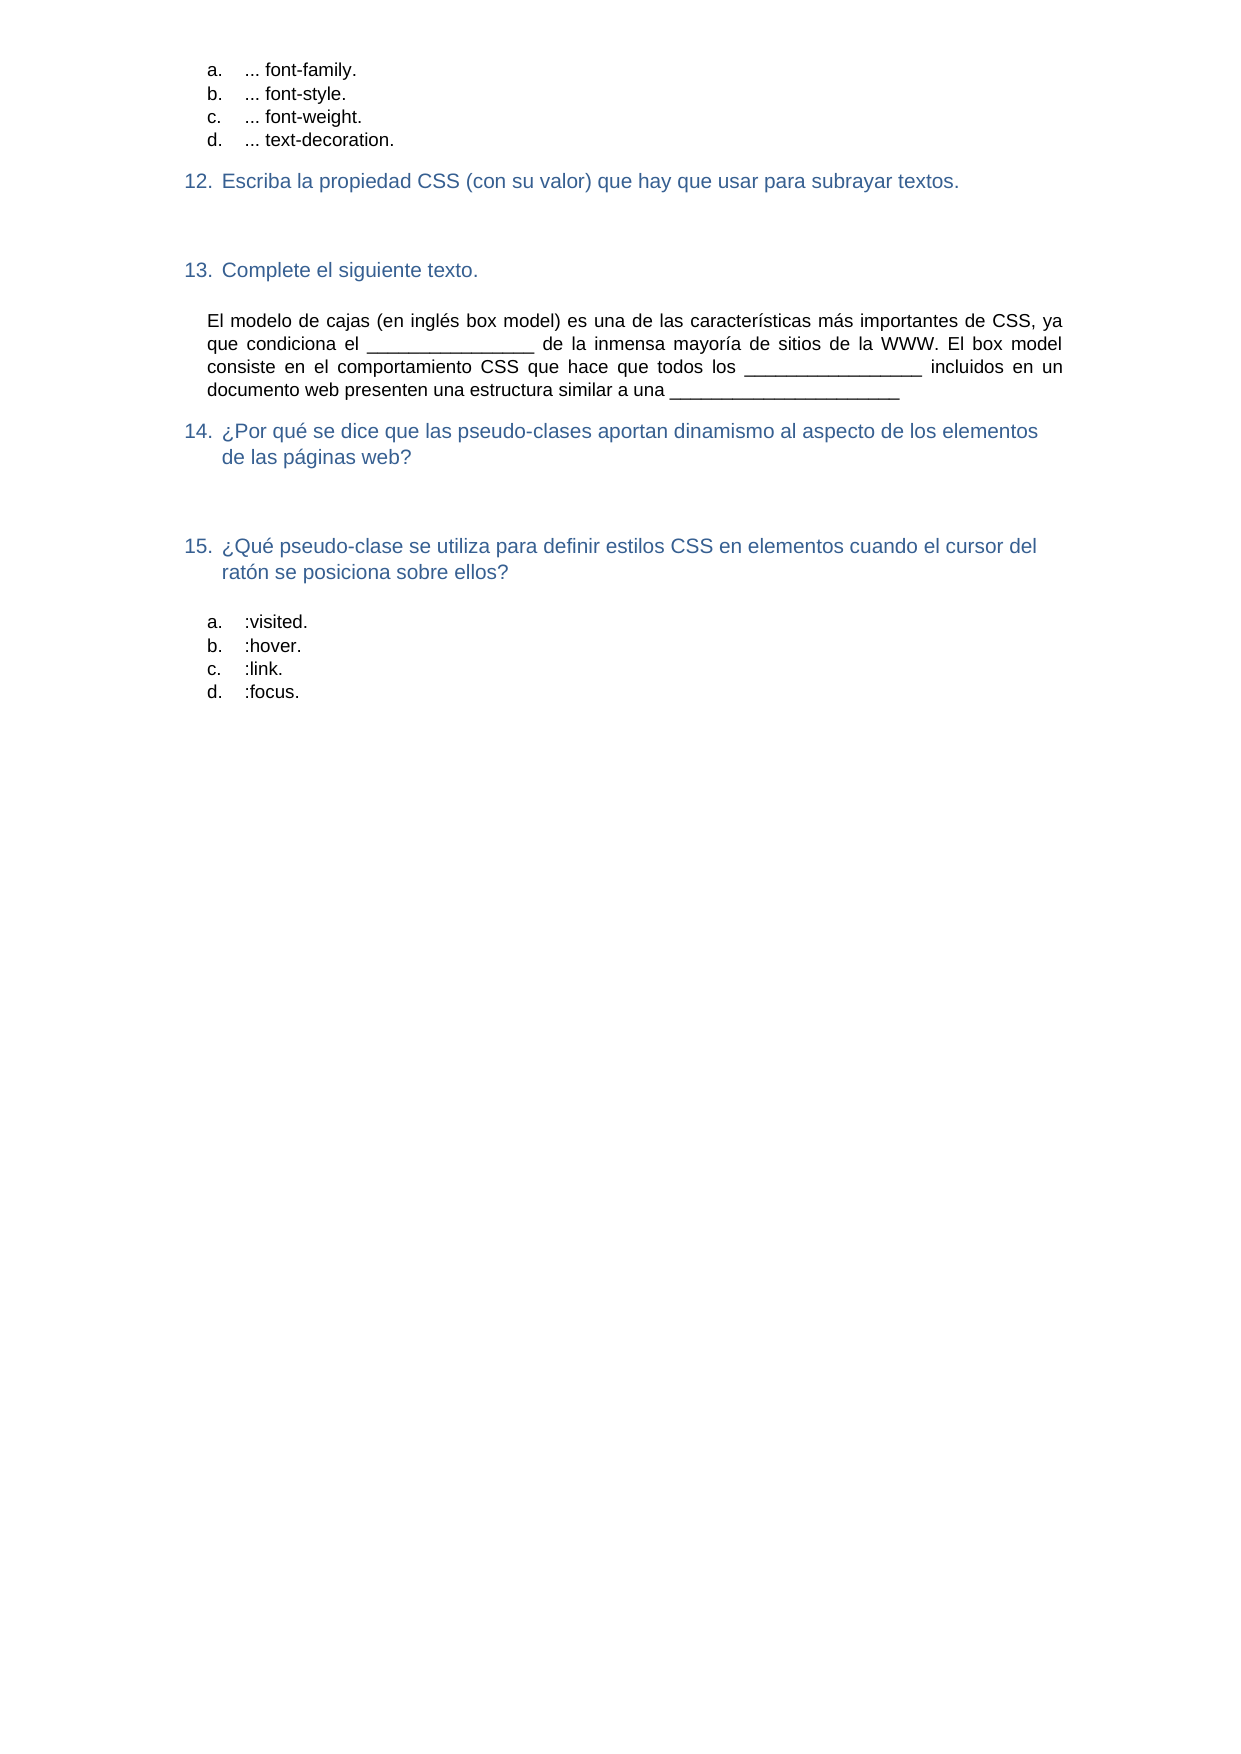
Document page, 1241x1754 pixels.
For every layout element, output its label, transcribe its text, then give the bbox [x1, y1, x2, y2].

list El modelo de cajas (en inglés box model) es una de las características más importantes de CSS, ya que condiciona el ________________ de la inmensa mayoría de sitios de la WWW. El box model consiste en el comportamiento CSS que hace que todos los _________________ incluidos en un documento web presenten una estructura similar a una ______________________ [207, 309, 1063, 401]
subtitle Escriba la propiedad CSS (con su valor) que hay que usar para subrayar textos. [184, 169, 1063, 193]
list :visited. [207, 611, 1063, 633]
subtitle ¿Qué pseudo-clase se utiliza para definir estilos CSS en elementos cuando el cursor del ratón se posiciona sobre ellos? [184, 534, 1063, 609]
list ... text-decoration. [207, 129, 1063, 150]
list :focus. [207, 681, 1063, 702]
list :hover. [207, 634, 1063, 656]
list ... font-weight. [207, 106, 1063, 127]
subtitle ¿Por qué se dice que las pseudo-clases aportan dinamismo al aspecto de los elementos de las páginas web? [184, 419, 1063, 469]
list ... font-family. [207, 59, 1063, 81]
list :link. [207, 658, 1063, 679]
subtitle Complete el siguiente texto. [184, 258, 1063, 307]
list ... font-style. [207, 82, 1063, 104]
